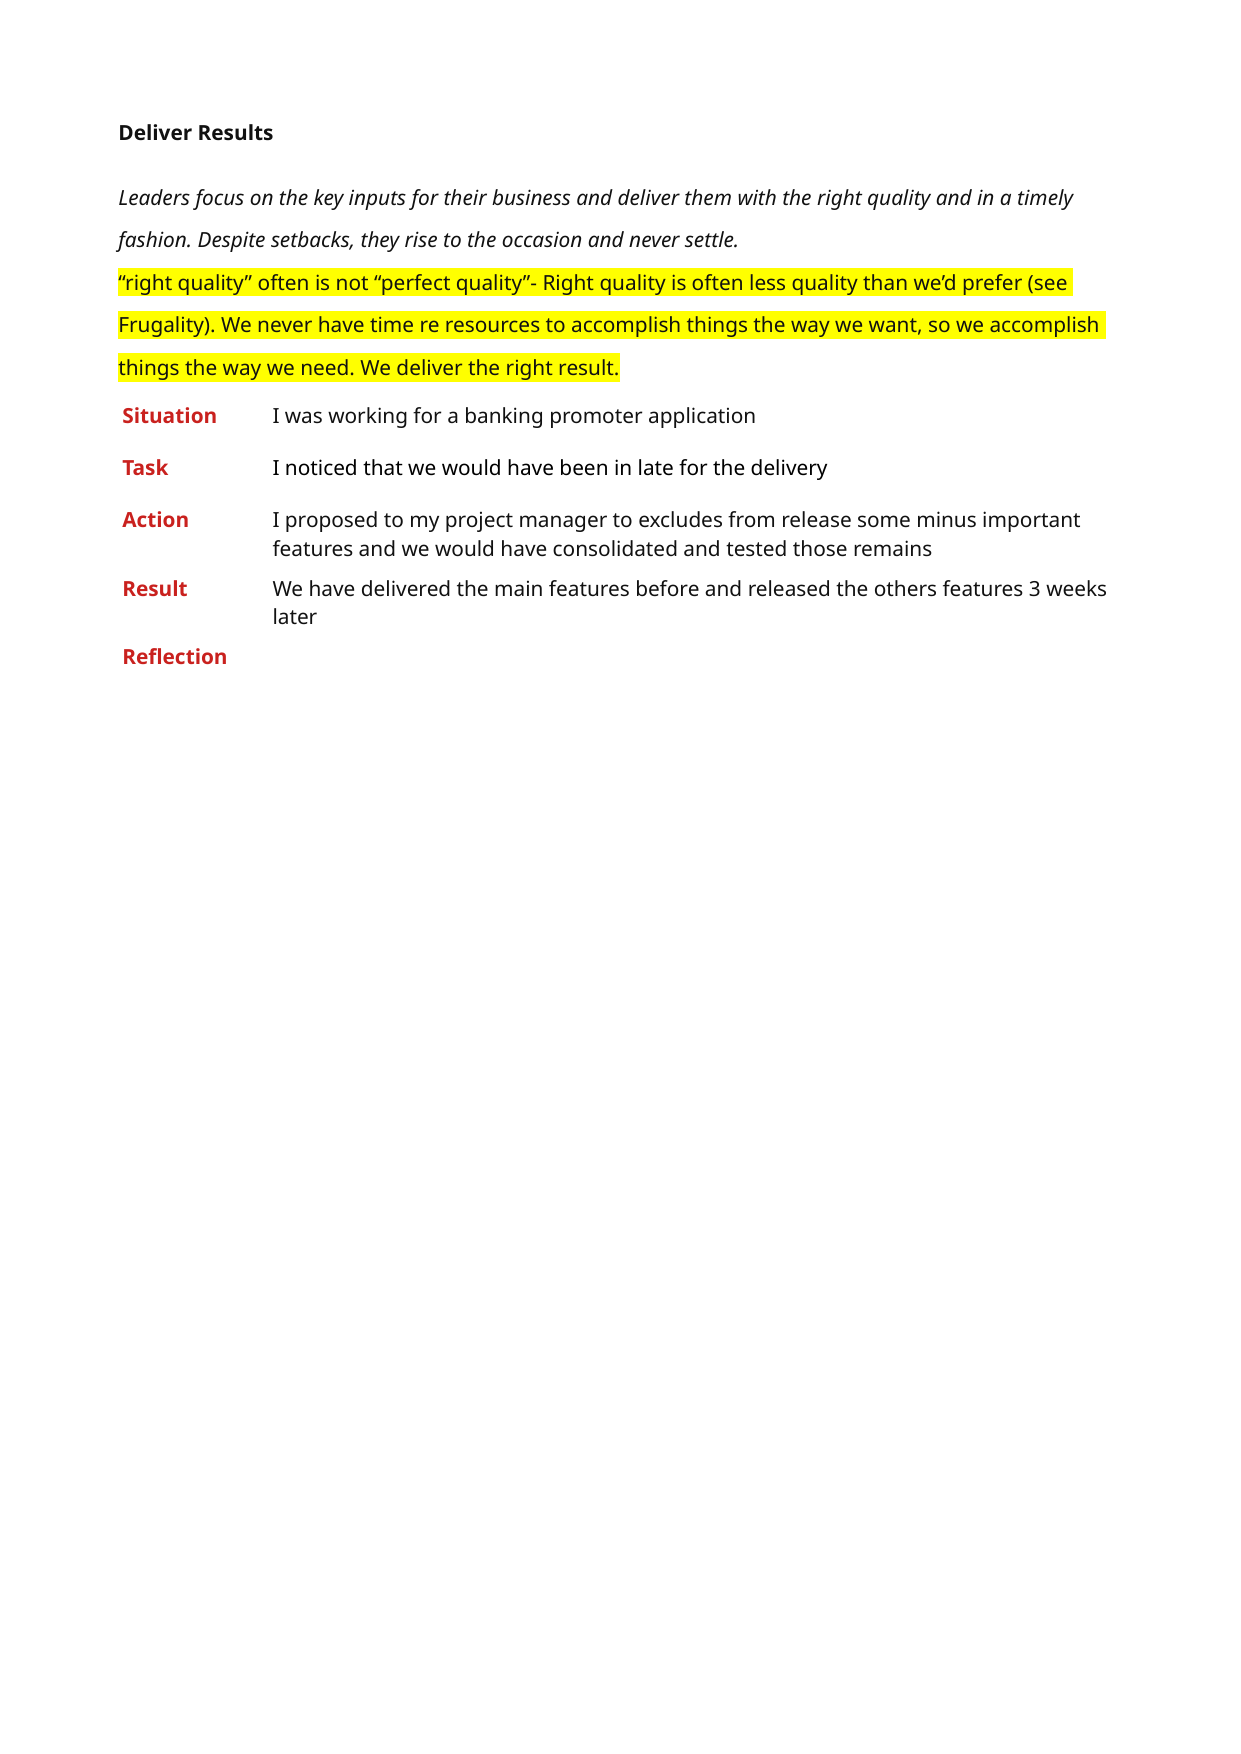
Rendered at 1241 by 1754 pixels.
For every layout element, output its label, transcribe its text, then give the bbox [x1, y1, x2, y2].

table_cell [266, 636, 1122, 688]
text Leaders focus on the key inputs for their business and deliver them with the right quality and in a timely fashion. Despite setbacks, they rise to the occasion and never settle. [118, 183, 1122, 254]
table_cell I proposed to my project manager to excludes from release some minus important features and we would have consolidated and tested those remains [266, 500, 1122, 568]
table_cell Task [116, 448, 266, 499]
subtitle Deliver Results [118, 118, 1122, 147]
table_cell Reflection [116, 636, 266, 688]
table_cell We have delivered the main features before and released the others features 3 weeks later [266, 568, 1122, 636]
table_cell Action [116, 500, 266, 568]
table_cell I noticed that we would have been in late for the delivery [266, 448, 1122, 499]
text “right quality” often is not “perfect quality”- Right quality is often less quality than we’d prefer (see Frugality). We never have time re resources to accomplish things the way we want, so we accomplish things the way we need. We deliver the right result. [118, 268, 1122, 382]
table_cell Result [116, 568, 266, 636]
table_header I was working for a banking promoter application [266, 396, 1122, 448]
table_header Situation [116, 396, 266, 448]
